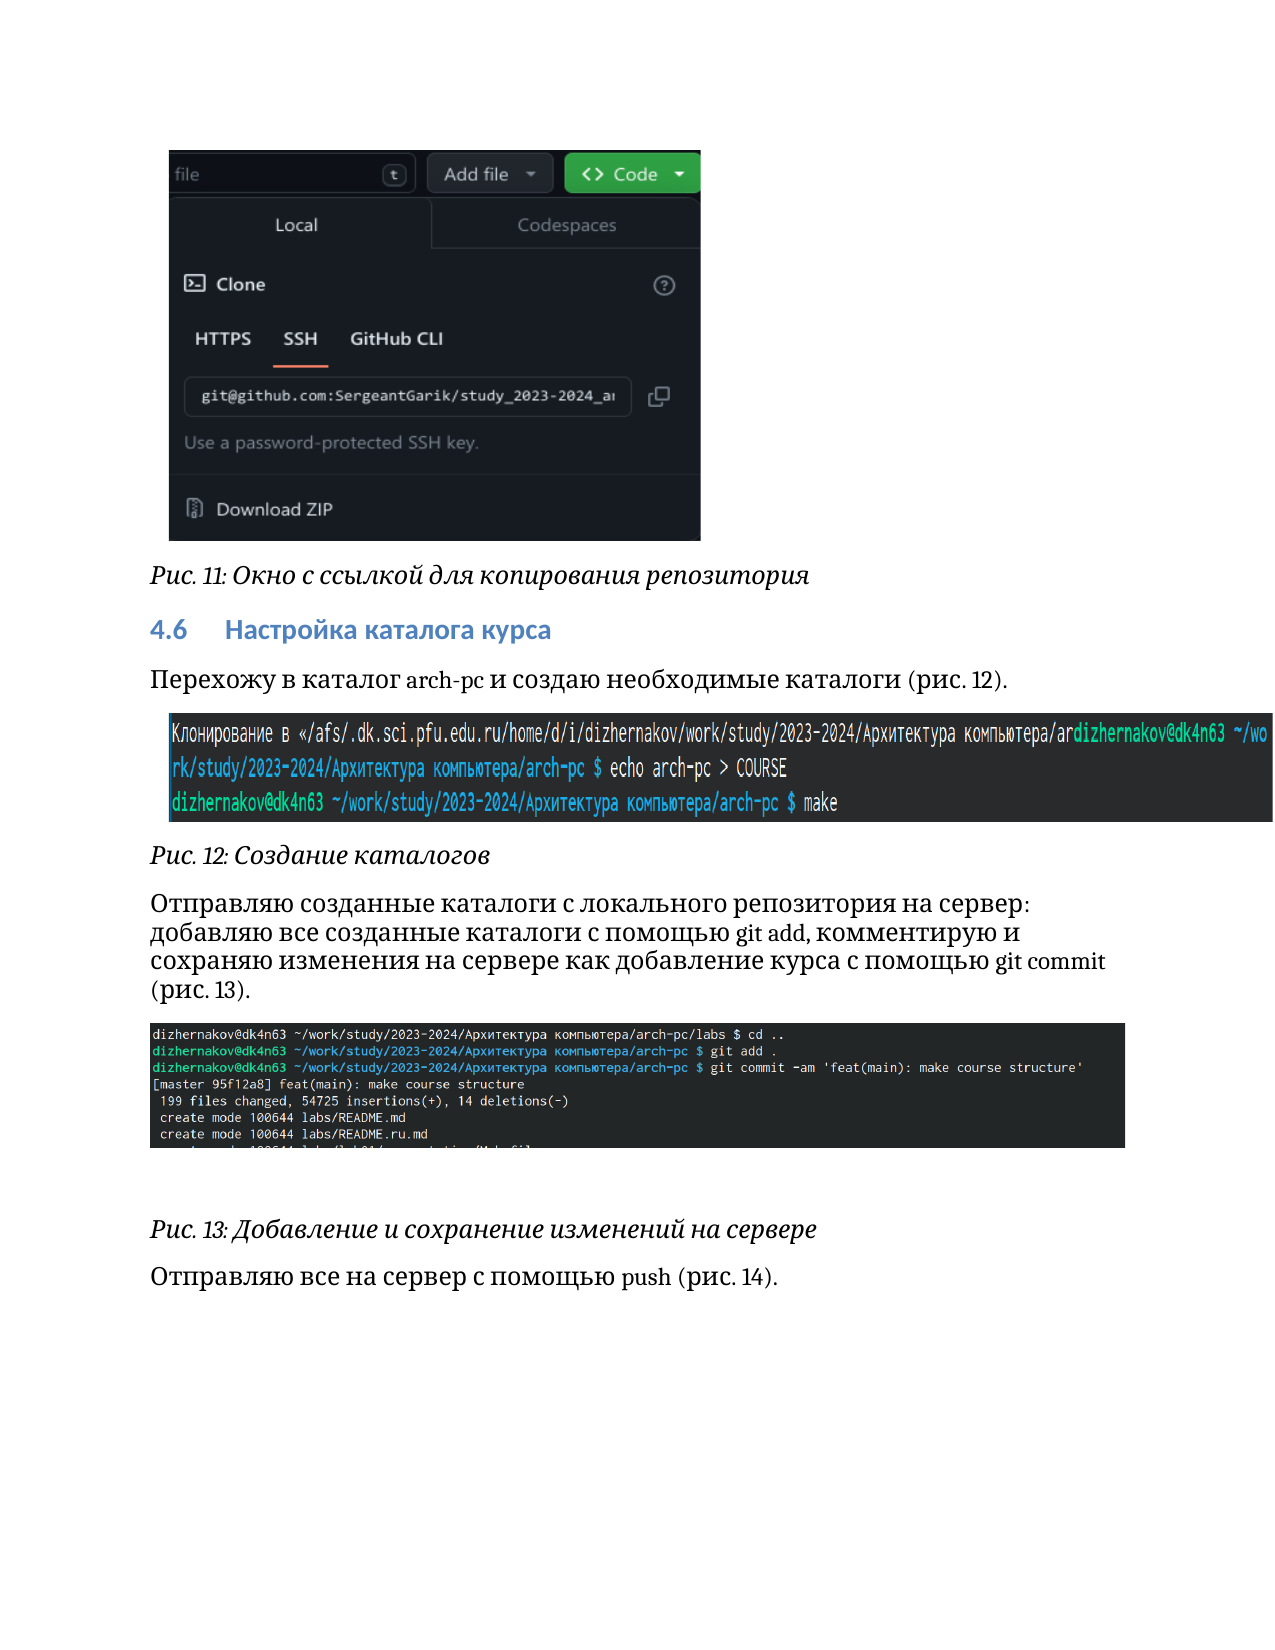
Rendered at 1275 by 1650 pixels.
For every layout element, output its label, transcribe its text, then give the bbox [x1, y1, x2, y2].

text Перехожу в каталог arch-pc и создаю необходимые каталоги (рис. 12). [150, 666, 1125, 694]
text Рис. 12: Создание каталогов [150, 842, 1125, 871]
text Рис. 13: Добавление и сохранение изменений на сервере [150, 1216, 1125, 1244]
picture [172, 713, 1273, 822]
picture [150, 1023, 1125, 1148]
text Отправляю созданные каталоги с локального репозитория на сервер: добавляю все созданные каталоги с помощью git add, комментирую и сохраняю изменения на сервере как добавление курса с помощью git commit (рис. 13). [150, 890, 1125, 1005]
picture [168, 150, 701, 541]
subtitle 4.6 Настройка каталога курса [150, 611, 1125, 647]
text Отправляю все на сервер с помощью push (рис. 14). [150, 1263, 1125, 1292]
text Рис. 11: Окно с ссылкой для копирования репозитория [150, 562, 1125, 590]
